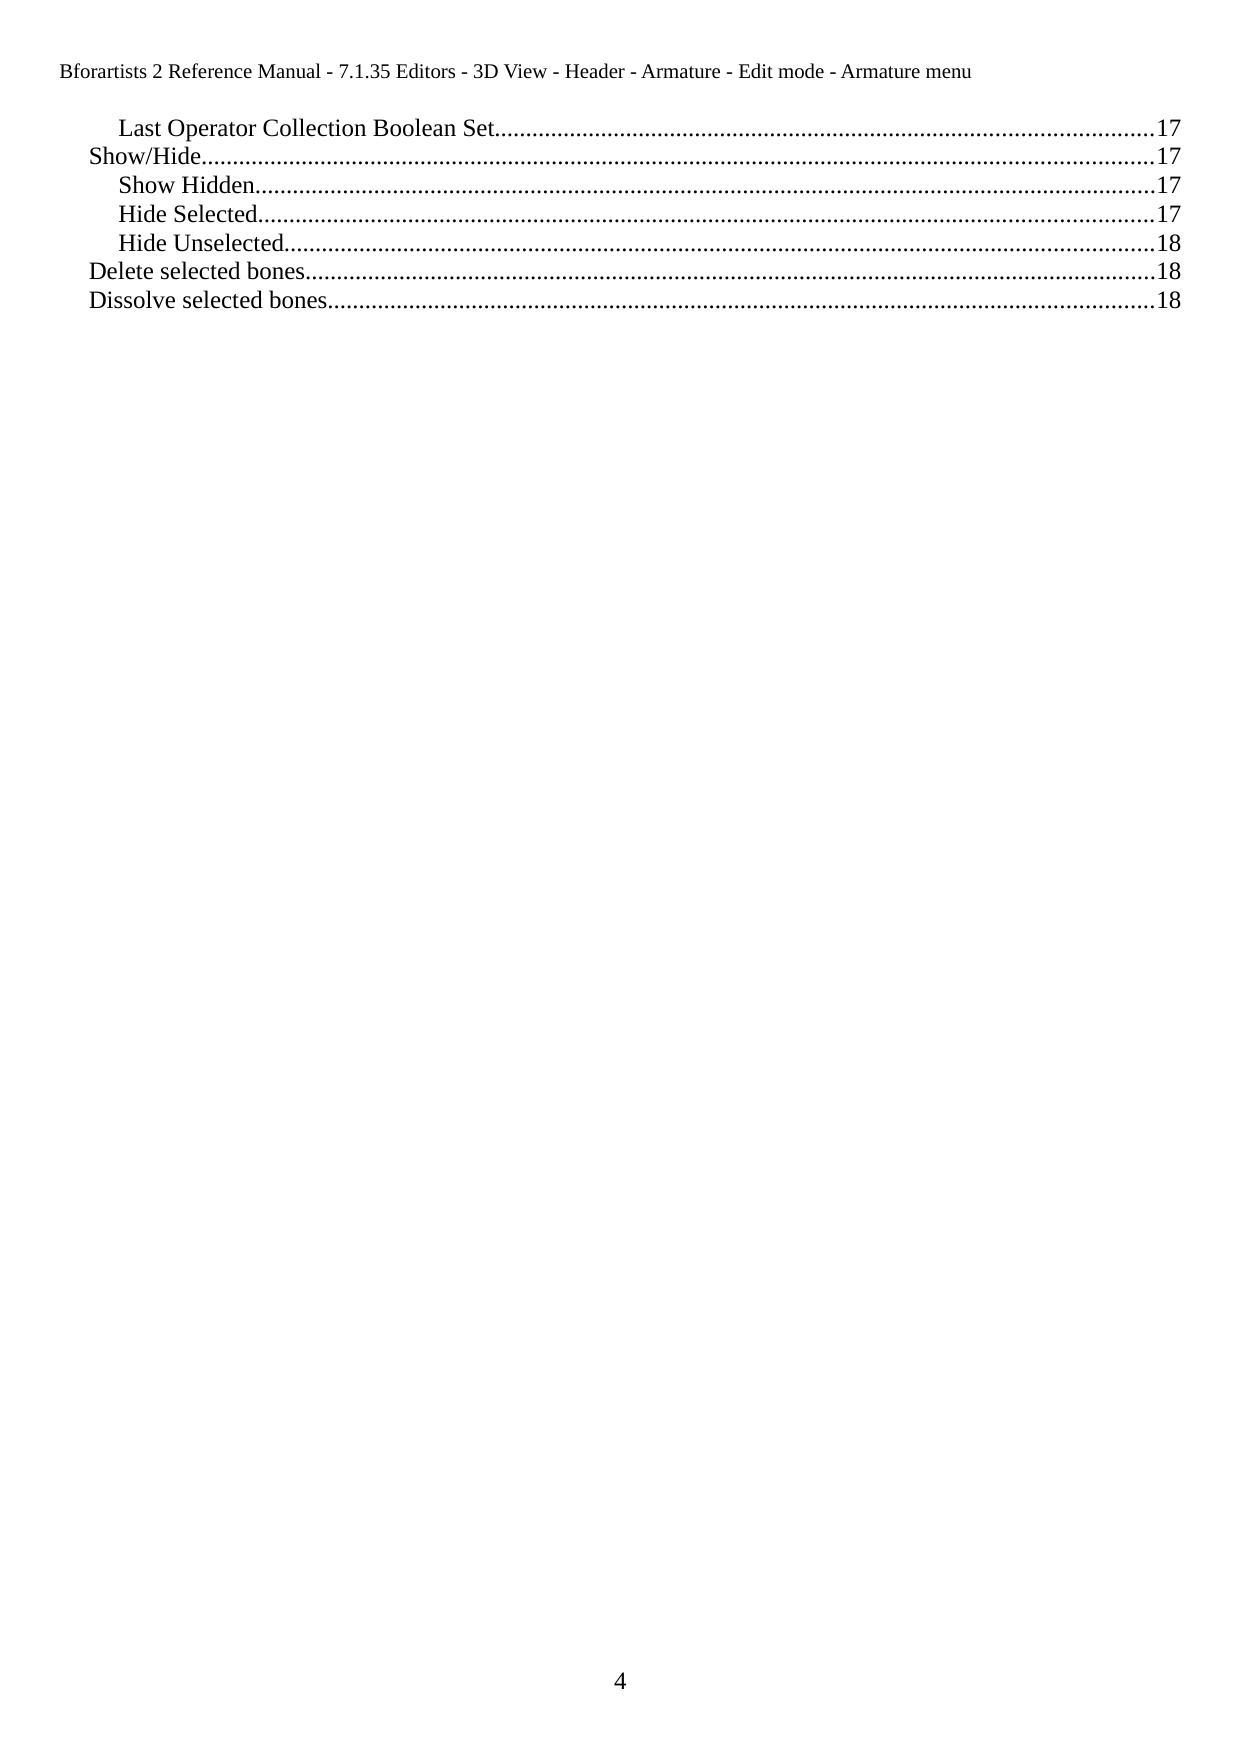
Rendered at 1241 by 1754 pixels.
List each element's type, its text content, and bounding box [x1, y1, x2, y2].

text Dissolve selected bones 18 [88, 285, 1181, 314]
text Last Operator Collection Boolean Set 17 [118, 113, 1181, 141]
text Show/Hide 17 [88, 141, 1181, 170]
text Hide Unselected 18 [118, 228, 1181, 256]
text Delete selected bones 18 [88, 256, 1181, 285]
text Hide Selected 17 [118, 199, 1181, 228]
text Show Hidden 17 [118, 170, 1181, 199]
